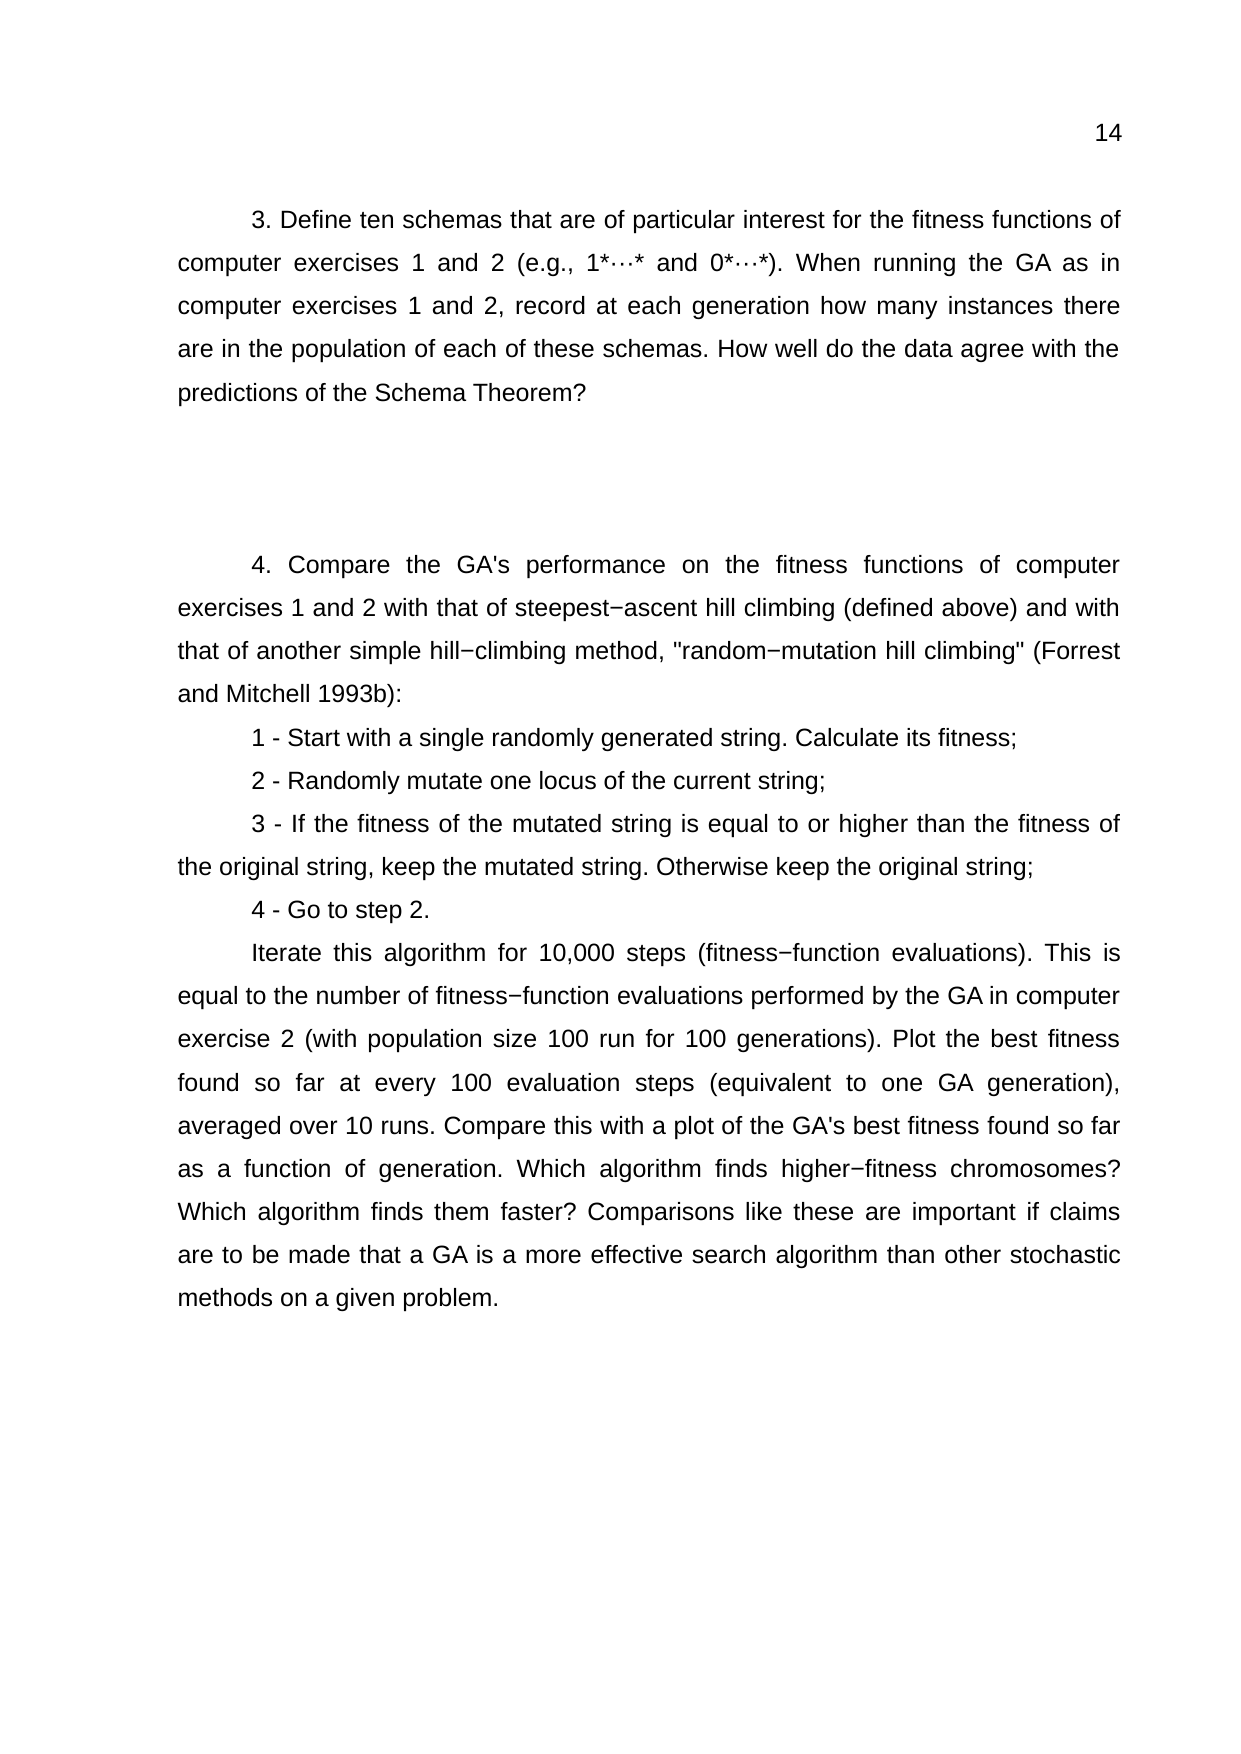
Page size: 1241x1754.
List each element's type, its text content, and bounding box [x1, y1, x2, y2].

text 4 - Go to step 2. [177, 895, 1122, 924]
text 3. Define ten schemas that are of particular interest for the fitness functions of computer exercises 1 and 2 (e.g., 1*···* and 0*···*). When running the GA as in computer exercises 1 and 2, record at each generation how many instances there are in the population of each of these schemas. How well do the data agree with the predictions of the Schema Theorem? [177, 205, 1122, 406]
text 3 - If the fitness of the mutated string is equal to or higher than the fitness of the original string, keep the mutated string. Otherwise keep the original string; [177, 809, 1122, 881]
text Iterate this algorithm for 10,000 steps (fitness−function evaluations). This is equal to the number of fitness−function evaluations performed by the GA in computer exercise 2 (with population size 100 run for 100 generations). Plot the best fitness found so far at every 100 evaluation steps (equivalent to one GA generation), averaged over 10 runs. Compare this with a plot of the GA's best fitness found so far as a function of generation. Which algorithm finds higher−fitness chromosomes? Which algorithm finds them faster? Comparisons like these are important if claims are to be made that a GA is a more effective search algorithm than other stochastic methods on a given problem. [177, 938, 1122, 1312]
text 1 - Start with a single randomly generated string. Calculate its fitness; [177, 723, 1122, 751]
text 4. Compare the GA's performance on the fitness functions of computer exercises 1 and 2 with that of steepest−ascent hill climbing (defined above) and with that of another simple hill−climbing method, "random−mutation hill climbing" (Forrest and Mitchell 1993b): [177, 550, 1122, 708]
text 2 - Randomly mutate one locus of the current string; [177, 766, 1122, 794]
